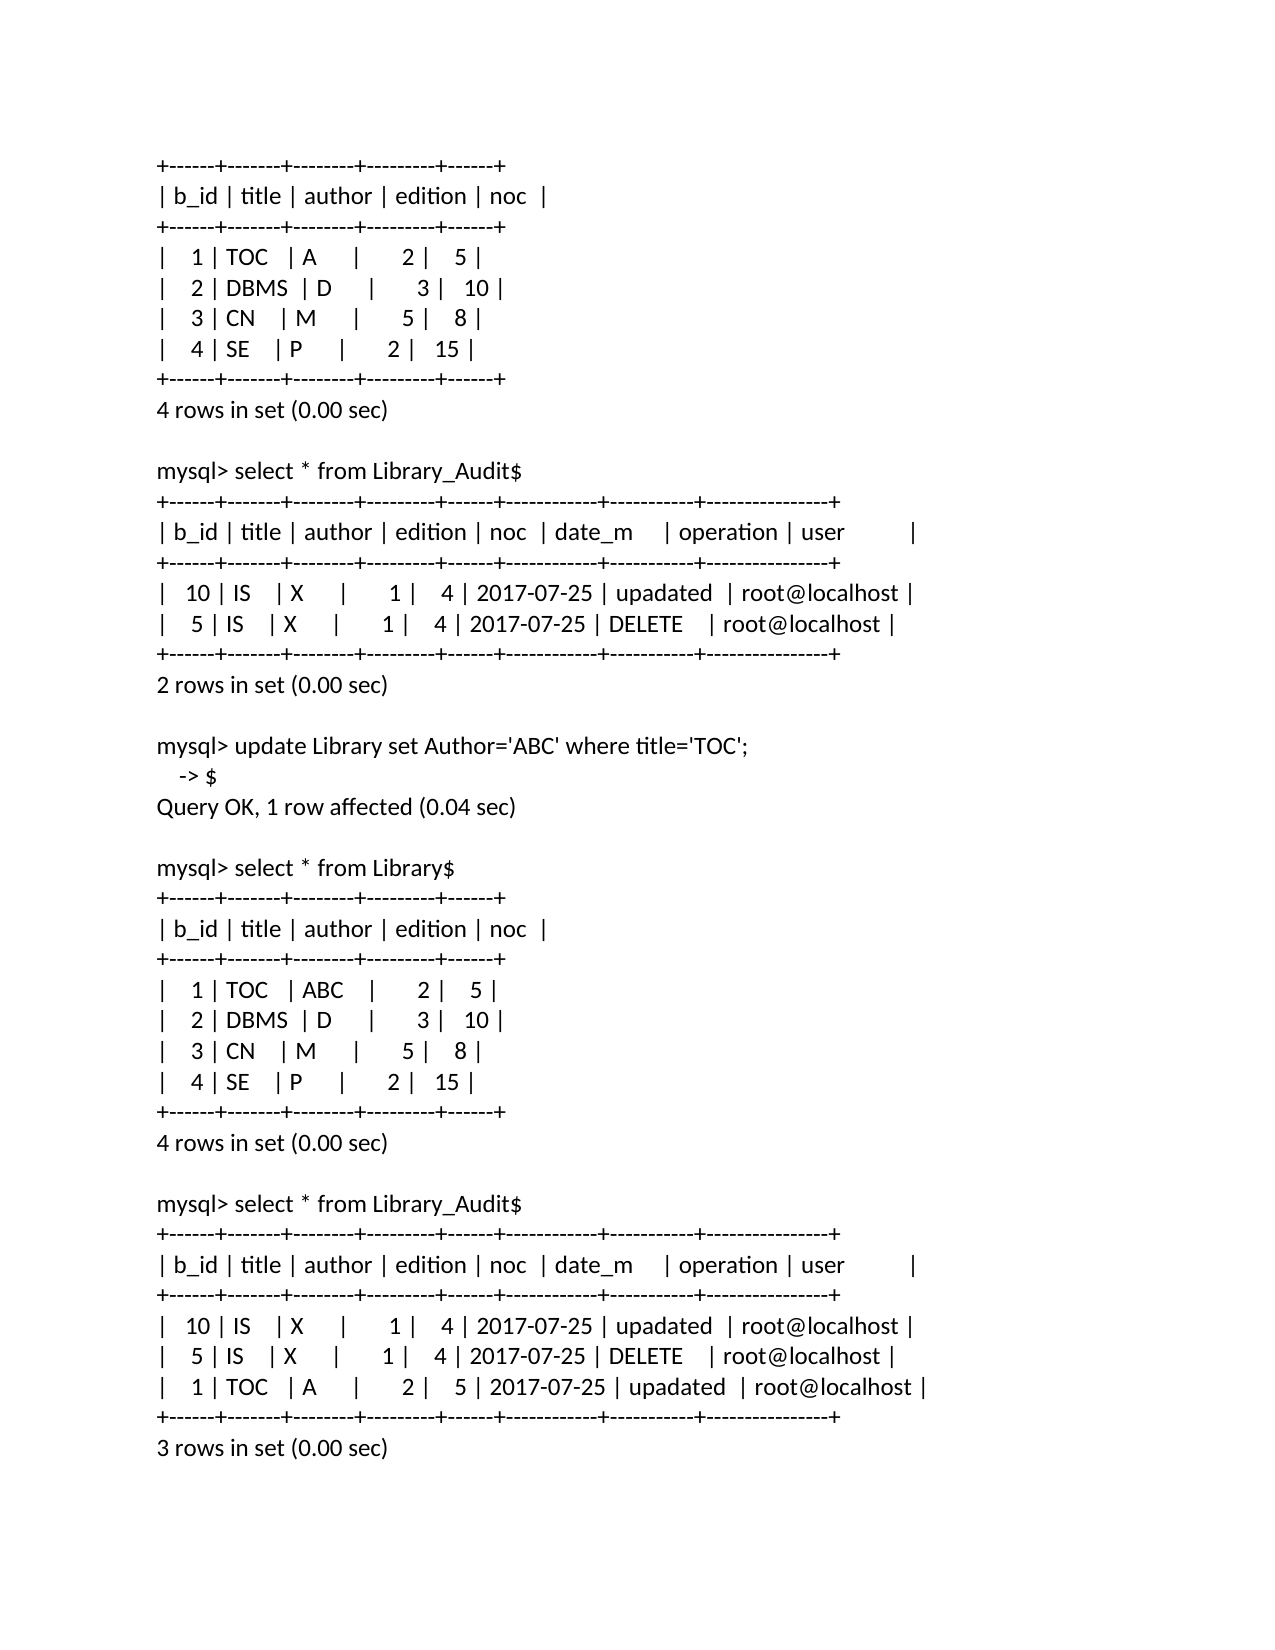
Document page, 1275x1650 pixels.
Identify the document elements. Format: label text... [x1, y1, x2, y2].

text | 3 | CN | M | 5 | 8 | [156, 303, 1118, 333]
text | 1 | TOC | A | 2 | 5 | 2017-07-25 | upadated | root@localhost | [156, 1371, 1118, 1401]
text | b_id | title | author | edition | noc | [156, 181, 1118, 211]
text mysql> select * from Library_Audit$ [156, 455, 1118, 486]
text | 4 | SE | P | 2 | 15 | [156, 1066, 1118, 1096]
text | b_id | title | author | edition | noc | [156, 913, 1118, 943]
text mysql> update Library set Author='ABC' where title='TOC'; [156, 730, 1118, 760]
text +------+-------+--------+---------+------+------------+-----------+----------------+ [156, 1279, 1118, 1310]
text +------+-------+--------+---------+------+ [156, 1096, 1118, 1127]
text | 1 | TOC | A | 2 | 5 | [156, 242, 1118, 272]
text +------+-------+--------+---------+------+ [156, 364, 1118, 394]
text 4 rows in set (0.00 sec) [156, 394, 1118, 425]
text | b_id | title | author | edition | noc | date_m | operation | user | [156, 516, 1118, 547]
text +------+-------+--------+---------+------+ [156, 943, 1118, 974]
text | b_id | title | author | edition | noc | date_m | operation | user | [156, 1249, 1118, 1279]
text Query OK, 1 row affected (0.04 sec) [156, 791, 1118, 821]
text +------+-------+--------+---------+------+------------+-----------+----------------+ [156, 486, 1118, 516]
text | 4 | SE | P | 2 | 15 | [156, 333, 1118, 364]
text 2 rows in set (0.00 sec) [156, 669, 1118, 699]
text | 10 | IS | X | 1 | 4 | 2017-07-25 | upadated | root@localhost | [156, 577, 1118, 608]
text | 2 | DBMS | D | 3 | 10 | [156, 1004, 1118, 1035]
text | 5 | IS | X | 1 | 4 | 2017-07-25 | DELETE | root@localhost | [156, 608, 1118, 638]
text 4 rows in set (0.00 sec) [156, 1127, 1118, 1157]
text +------+-------+--------+---------+------+ [156, 211, 1118, 242]
text +------+-------+--------+---------+------+------------+-----------+----------------+ [156, 1401, 1118, 1432]
text mysql> select * from Library$ [156, 852, 1118, 882]
text +------+-------+--------+---------+------+------------+-----------+----------------+ [156, 1218, 1118, 1249]
text +------+-------+--------+---------+------+------------+-----------+----------------+ [156, 547, 1118, 577]
text +------+-------+--------+---------+------+ [156, 150, 1118, 181]
text -> $ [156, 760, 1118, 791]
text | 2 | DBMS | D | 3 | 10 | [156, 272, 1118, 303]
text | 1 | TOC | ABC | 2 | 5 | [156, 974, 1118, 1004]
text +------+-------+--------+---------+------+------------+-----------+----------------+ [156, 638, 1118, 669]
text mysql> select * from Library_Audit$ [156, 1188, 1118, 1218]
text | 5 | IS | X | 1 | 4 | 2017-07-25 | DELETE | root@localhost | [156, 1340, 1118, 1371]
text +------+-------+--------+---------+------+ [156, 882, 1118, 913]
text 3 rows in set (0.00 sec) [156, 1432, 1118, 1462]
text | 10 | IS | X | 1 | 4 | 2017-07-25 | upadated | root@localhost | [156, 1310, 1118, 1340]
text | 3 | CN | M | 5 | 8 | [156, 1035, 1118, 1066]
